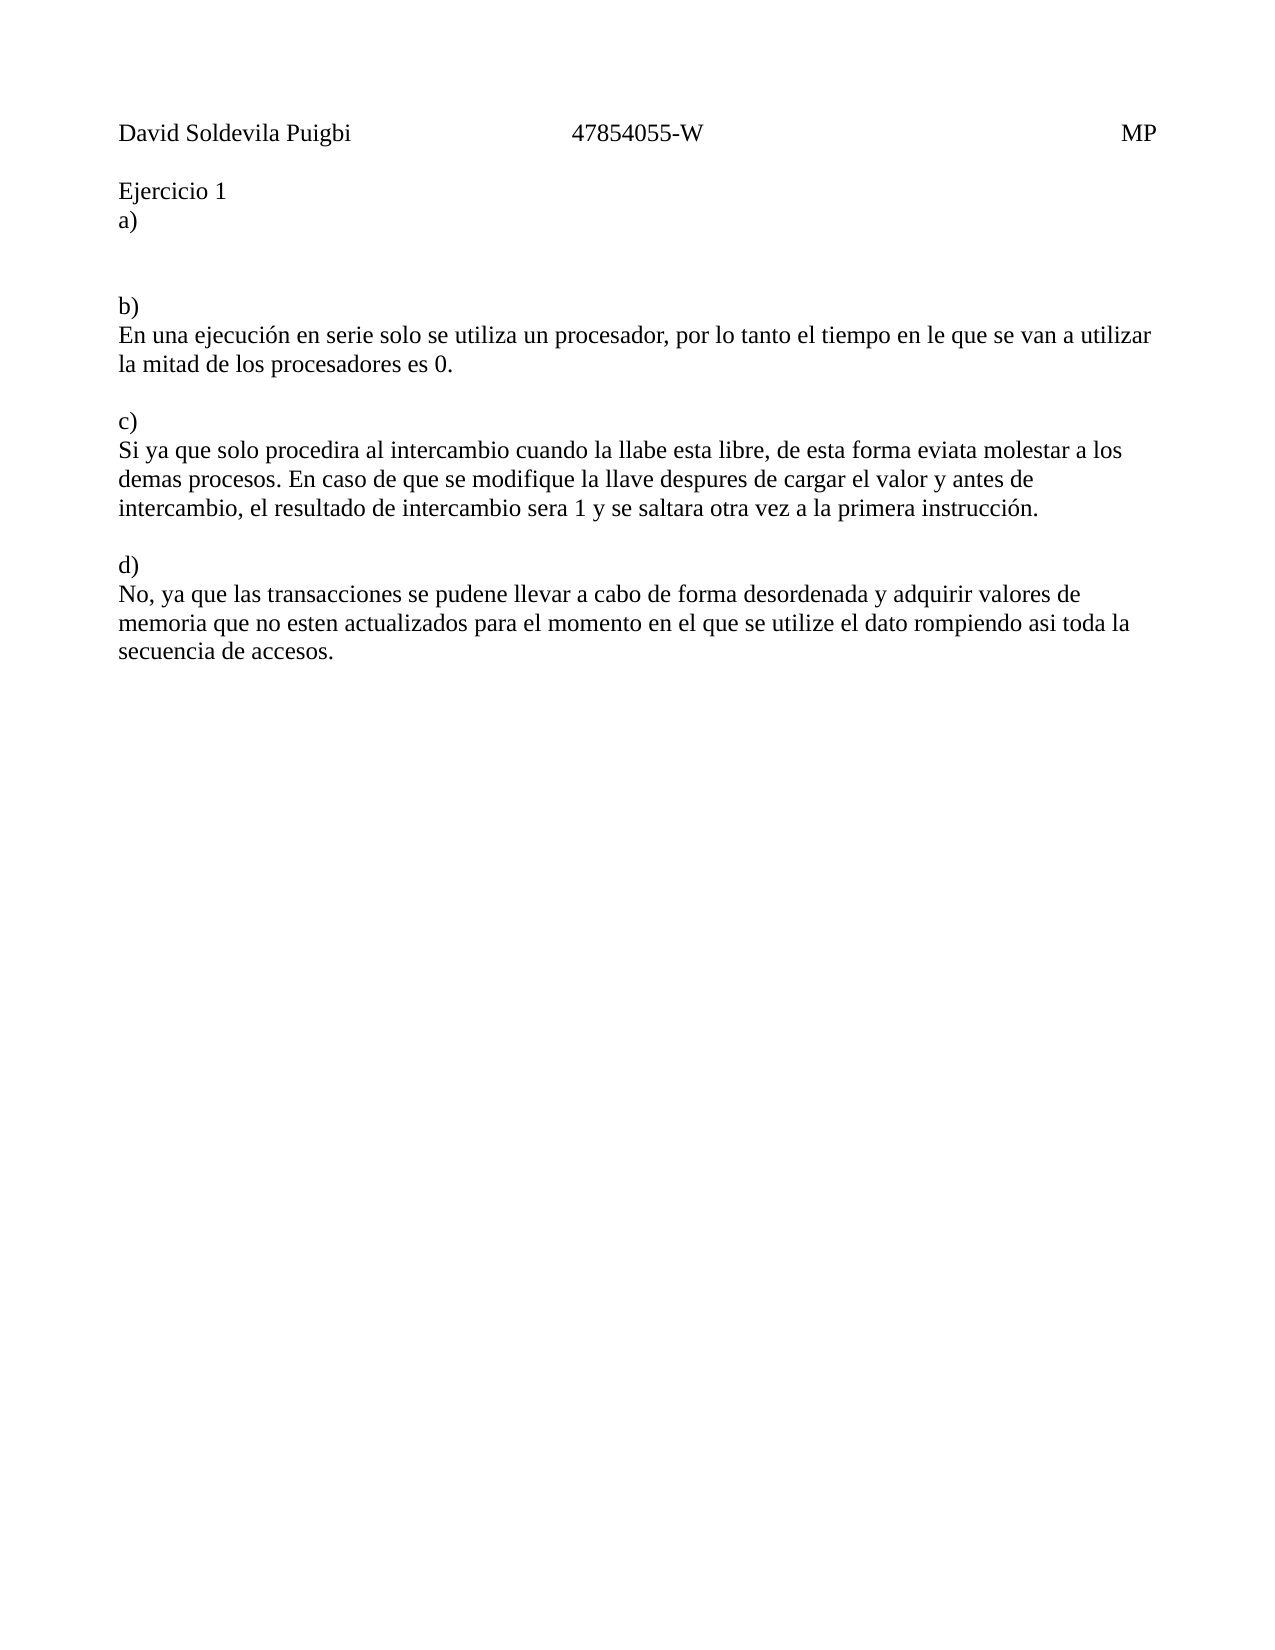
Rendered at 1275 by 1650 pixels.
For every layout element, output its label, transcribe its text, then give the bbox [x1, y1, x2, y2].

text c) [118, 406, 1157, 435]
text Ejercicio 1 [118, 176, 1157, 205]
text No, ya que las transacciones se pudene llevar a cabo de forma desordenada y adquirir valores de memoria que no esten actualizados para el momento en el que se utilize el dato rompiendo asi toda la secuencia de accesos. [118, 579, 1157, 665]
text a) [118, 205, 1157, 234]
text b) [118, 291, 1157, 320]
text d) [118, 550, 1157, 579]
text Si ya que solo procedira al intercambio cuando la llabe esta libre, de esta forma eviata molestar a los demas procesos. En caso de que se modifique la llave despures de cargar el valor y antes de intercambio, el resultado de intercambio sera 1 y se saltara otra vez a la primera instrucción. [118, 435, 1157, 521]
text En una ejecución en serie solo se utiliza un procesador, por lo tanto el tiempo en le que se van a utilizar la mitad de los procesadores es 0. [118, 320, 1157, 378]
